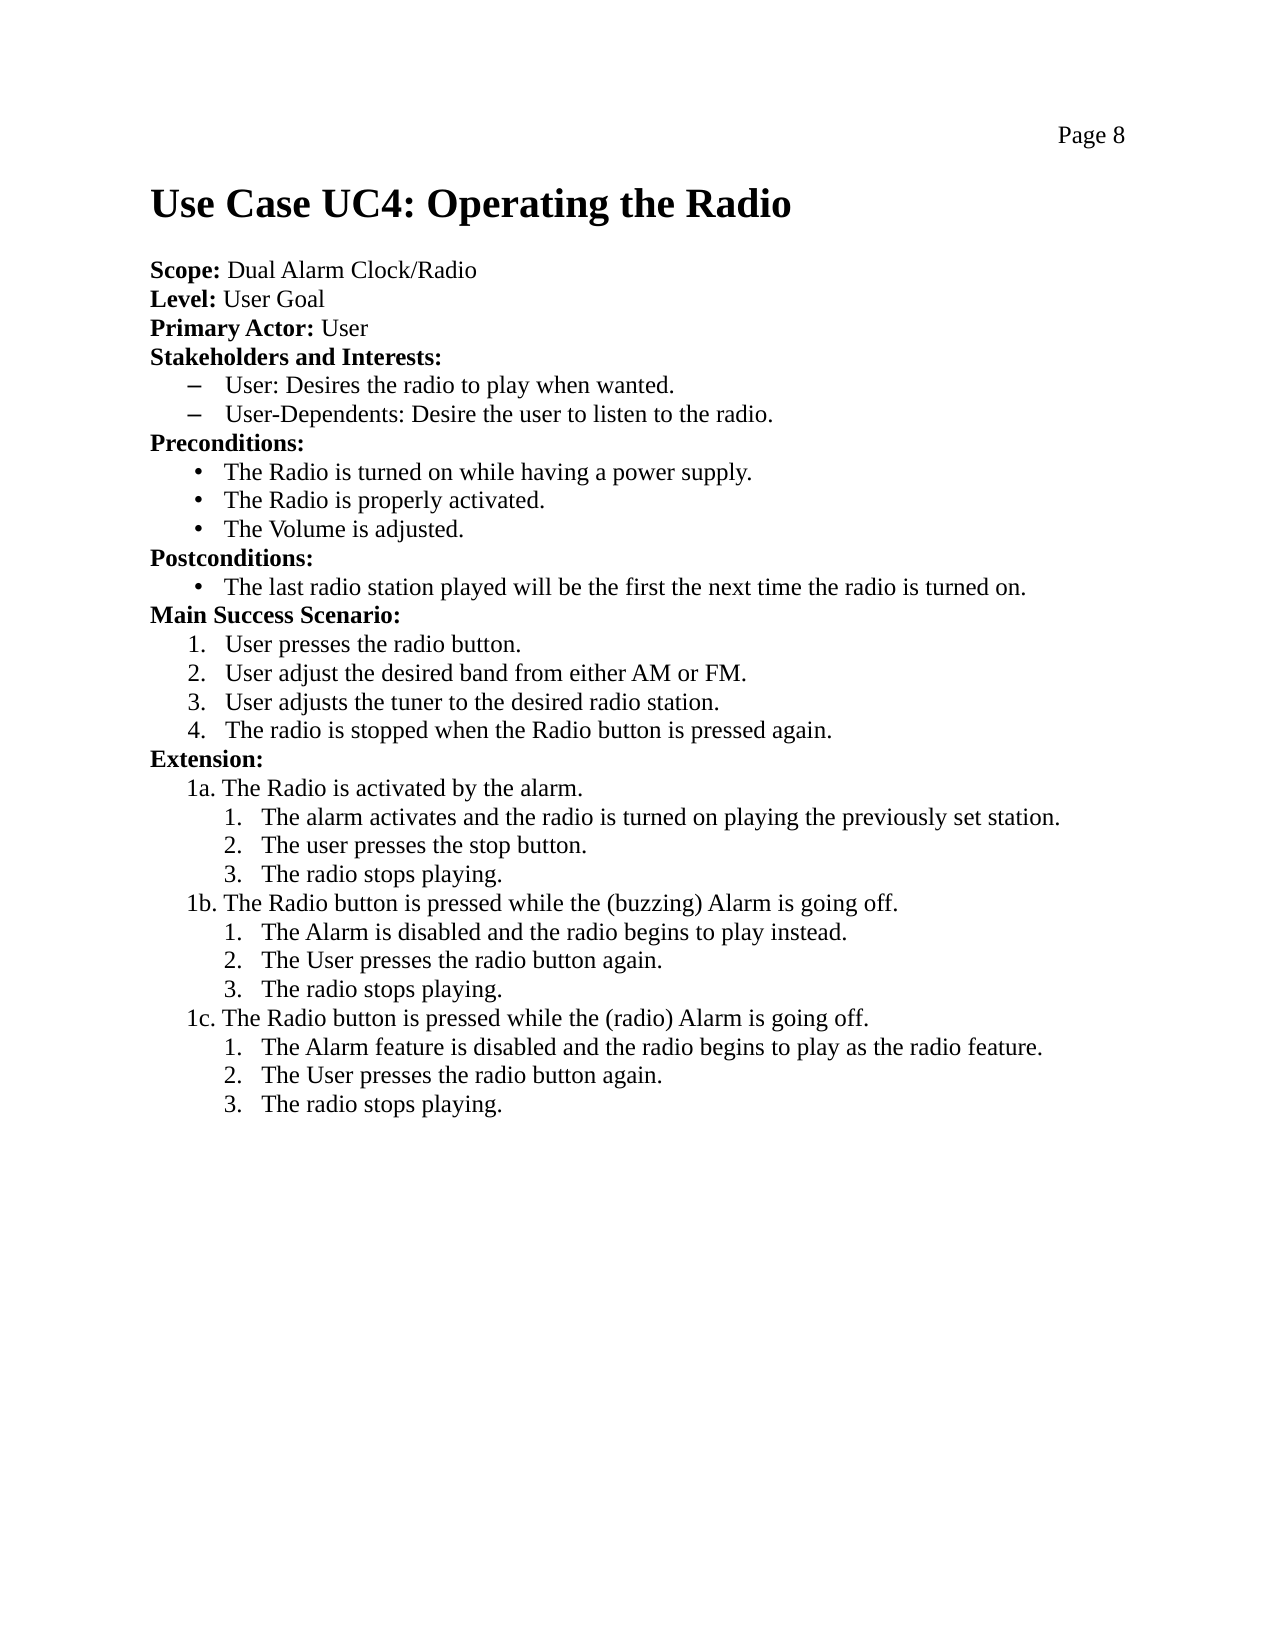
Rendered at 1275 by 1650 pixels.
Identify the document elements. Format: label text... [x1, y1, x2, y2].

list The alarm activates and the radio is turned on playing the previously set station. [223, 802, 1125, 830]
list The radio stops playing. [223, 974, 1125, 1003]
list The radio stops playing. [223, 1089, 1125, 1118]
text Preconditions: [150, 428, 1125, 457]
text 1b. The Radio button is pressed while the (buzzing) Alarm is going off. [186, 888, 1125, 917]
list User presses the radio button. [187, 629, 1125, 658]
text Primary Actor: User Stakeholders and Interests: [150, 313, 1125, 370]
subtitle Use Case UC4: Operating the Radio [150, 179, 1125, 227]
list The radio is stopped when the Radio button is pressed again. [187, 715, 1125, 744]
list The Volume is adjusted. [194, 514, 1125, 543]
text Main Success Scenario: [150, 600, 1125, 629]
list User adjust the desired band from either AM or FM. [187, 658, 1125, 687]
list The user presses the stop button. [223, 830, 1125, 859]
list The Radio is properly activated. [194, 485, 1125, 514]
list The last radio station played will be the first the next time the radio is turned on. [194, 572, 1125, 600]
list The radio stops playing. [223, 859, 1125, 888]
text 1c. The Radio button is pressed while the (radio) Alarm is going off. [186, 1003, 1125, 1032]
text Postconditions: [150, 543, 1125, 572]
text Extension: [150, 744, 1125, 773]
text Scope: Dual Alarm Clock/Radio [150, 255, 1125, 284]
list The User presses the radio button again. [223, 945, 1125, 974]
text 1a. The Radio is activated by the alarm. [186, 773, 1125, 802]
list The Alarm feature is disabled and the radio begins to play as the radio feature. [223, 1032, 1125, 1060]
list User-Dependents: Desire the user to listen to the radio. [187, 399, 1125, 428]
text Level: User Goal [150, 284, 1125, 313]
list The Radio is turned on while having a power supply. [194, 457, 1125, 485]
list User: Desires the radio to play when wanted. [187, 370, 1125, 399]
list The User presses the radio button again. [223, 1060, 1125, 1089]
list The Alarm is disabled and the radio begins to play instead. [223, 917, 1125, 945]
list User adjusts the tuner to the desired radio station. [187, 687, 1125, 715]
